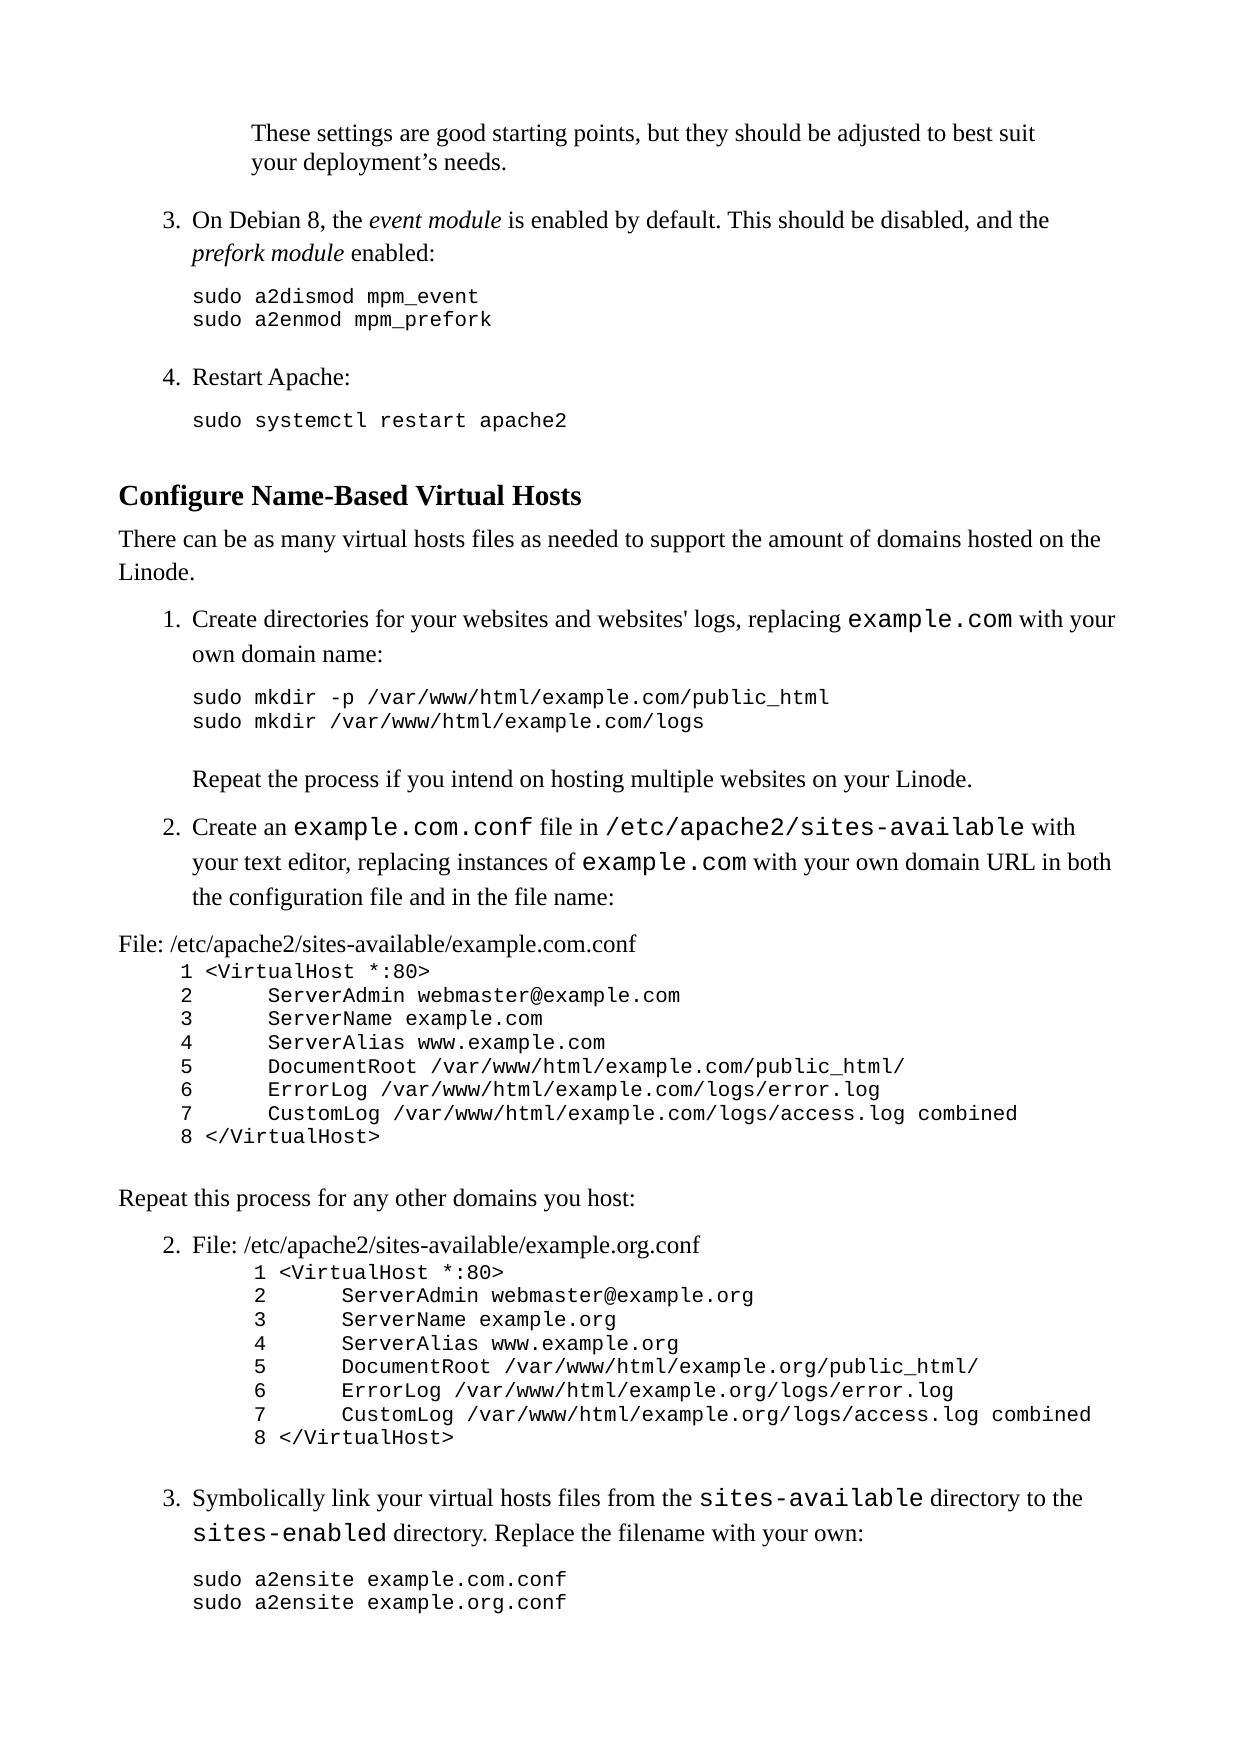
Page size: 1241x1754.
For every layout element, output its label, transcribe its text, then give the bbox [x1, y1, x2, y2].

table_header 1 2 3 4 5 6 7 8 [251, 1259, 276, 1483]
list On Debian 8, the event module is enabled by default. This should be disabled, and the prefork module enabled: [162, 205, 1122, 267]
text Repeat this process for any other domains you host: [118, 1183, 1122, 1211]
list Repeat the process if you intend on hosting multiple websites on your Linode. [162, 764, 1122, 793]
subtitle Configure Name-Based Virtual Hosts [118, 478, 1122, 511]
list sudo mkdir /var/www/html/example.com/logs [162, 711, 1122, 734]
list Restart Apache: [162, 362, 1122, 391]
list Create an example.com.conf file in /etc/apache2/sites-available with your text editor, replacing instances of example.com with your own domain URL in both the configuration file and in the file name: [162, 812, 1122, 911]
text There can be as many virtual hosts files as needed to support the amount of domains hosted on the Linode. [118, 524, 1122, 586]
list sudo mkdir -p /var/www/html/example.com/public_html [162, 687, 1122, 711]
list sudo systemctl restart apache2 [162, 410, 1122, 434]
list Create directories for your websites and websites' logs, replacing example.com with your own domain name: [162, 604, 1122, 668]
list Symbolically link your virtual hosts files from the sites-available directory to the sites-enabled directory. Replace the filename with your own: [162, 1483, 1122, 1549]
table_header <VirtualHost *:80> ServerAdmin webmaster@example.org ServerName example.org ServerAlias www.example.org DocumentRoot /var/www/html/example.org/public_html/ ErrorLog /var/www/html/example.org/logs/error.log CustomLog /var/www/html/example.org/logs/access.log combined </VirtualHost> [276, 1259, 1104, 1483]
list sudo a2enmod mpm_prefork [162, 309, 1122, 333]
list sudo a2dismod mpm_event [162, 286, 1122, 309]
subtitle File: /etc/apache2/sites-available/example.org.conf [162, 1230, 1122, 1259]
subtitle File: /etc/apache2/sites-available/example.com.conf [118, 929, 1122, 958]
list These settings are good starting points, but they should be adjusted to best suit your deployment’s needs. [221, 118, 1063, 176]
table_header <VirtualHost *:80> ServerAdmin webmaster@example.com ServerName example.com ServerAlias www.example.com DocumentRoot /var/www/html/example.com/public_html/ ErrorLog /var/www/html/example.com/logs/error.log CustomLog /var/www/html/example.com/logs/access.log combined </VirtualHost> [202, 958, 1031, 1183]
list sudo a2ensite example.org.conf [162, 1592, 1122, 1616]
table_header 1 2 3 4 5 6 7 8 [177, 958, 202, 1183]
list sudo a2ensite example.com.conf [162, 1568, 1122, 1592]
